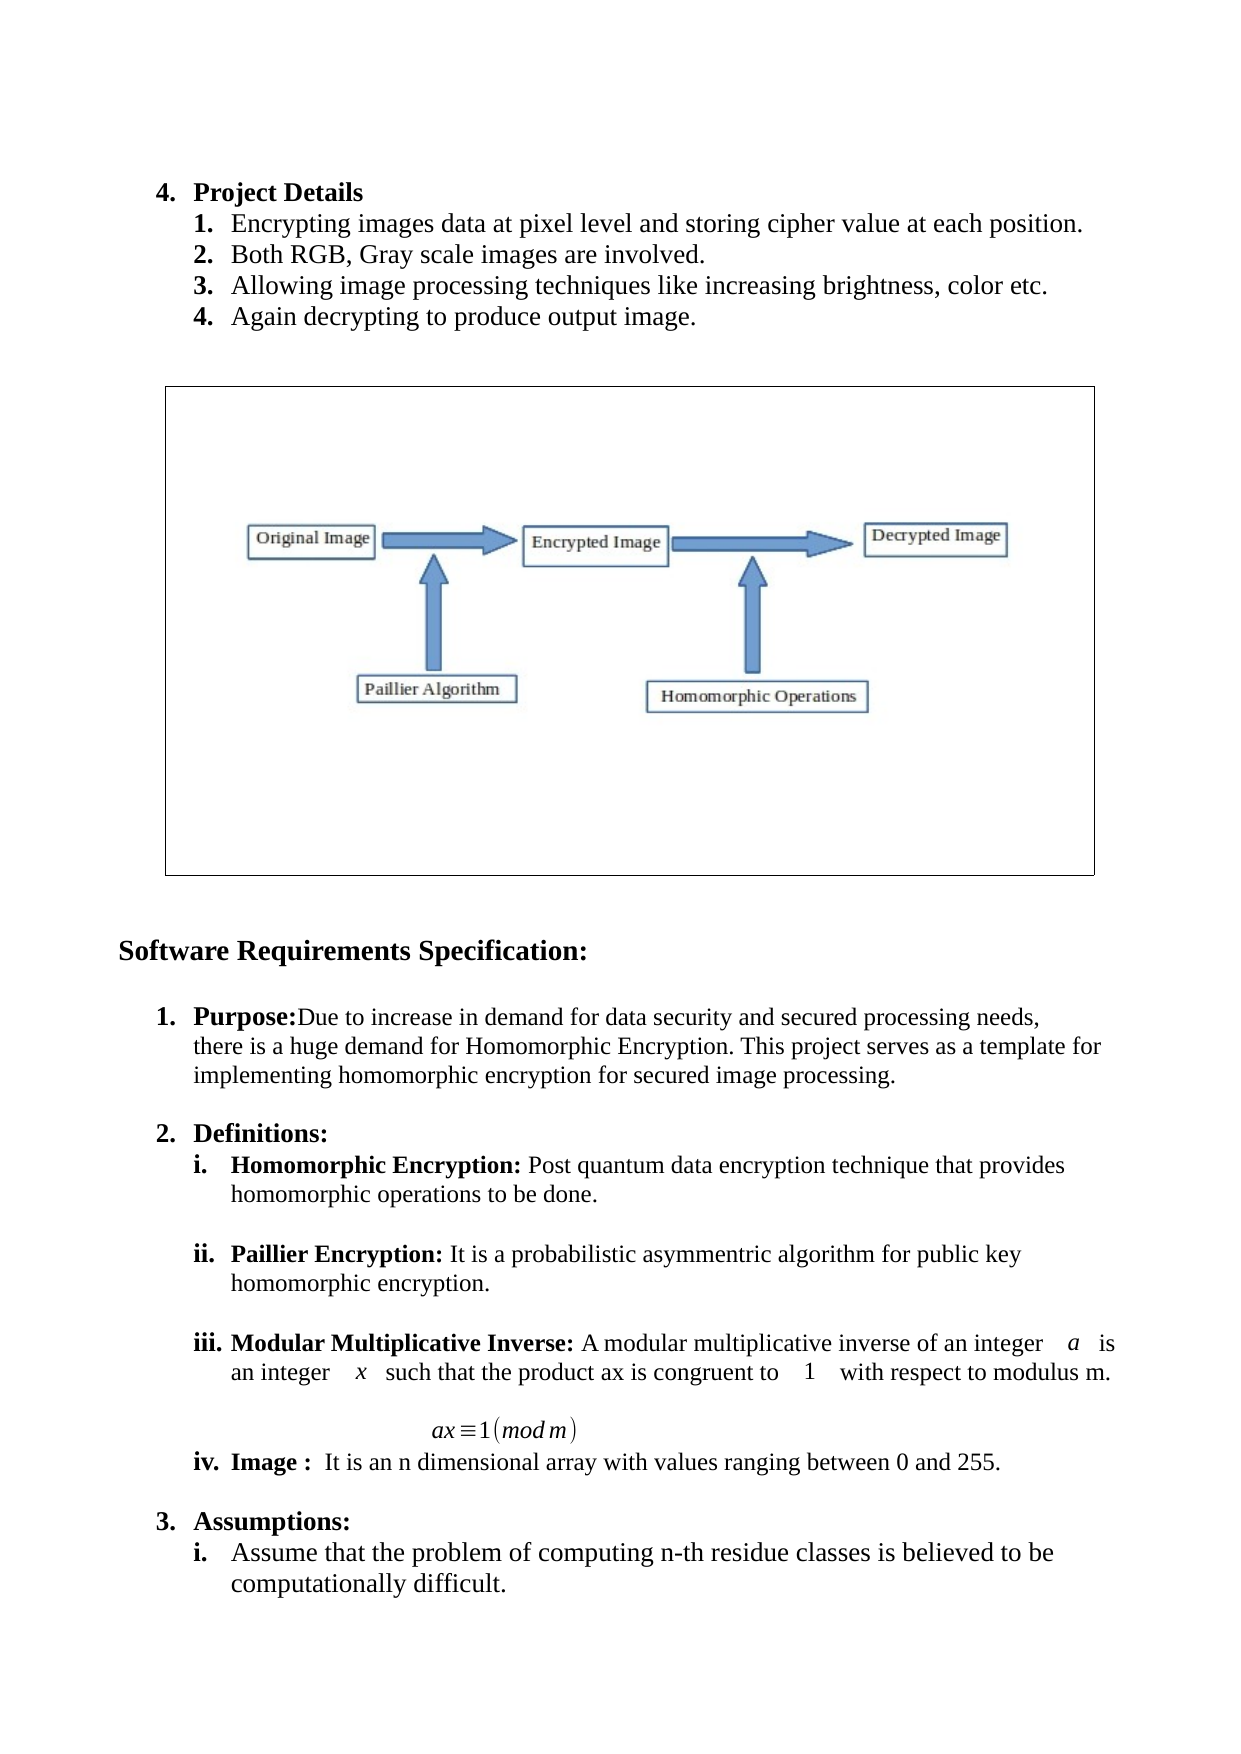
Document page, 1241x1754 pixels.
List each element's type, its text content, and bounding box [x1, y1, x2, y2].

list Allowing image processing techniques like increasing brightness, color etc. [193, 269, 1122, 300]
list Homomorphic Encryption: Post quantum data encryption technique that provides homomorphic operations to be done. [193, 1148, 1122, 1208]
list Modular Multiplicative Inverse: A modular multiplicative inverse of an integer is an integer such that the product ax is congruent to with respect to modulus m. [193, 1326, 1122, 1386]
list Assumptions: [156, 1505, 1122, 1536]
list implementing homomorphic encryption for secured image processing. [156, 1060, 1122, 1088]
text Software Requirements Specification: [118, 933, 1122, 966]
list Again decrypting to produce output image. [193, 300, 1122, 331]
list Paillier Encryption: It is a probabilistic asymmentric algorithm for public key homomorphic encryption. [193, 1237, 1122, 1297]
list there is a huge demand for Homomorphic Encryption. This project serves as a template for [156, 1031, 1122, 1060]
list Encrypting images data at pixel level and storing cipher value at each position. [193, 207, 1122, 238]
list Purpose:Due to increase in demand for data security and secured processing needs, [156, 1000, 1122, 1031]
list Assume that the problem of computing n-th residue classes is believed to be computationally difficult. [193, 1536, 1122, 1598]
list Project Details [156, 176, 1122, 207]
picture [168, 389, 1091, 873]
list Both RGB, Gray scale images are involved. [193, 238, 1122, 269]
list Definitions: [156, 1117, 1122, 1148]
list Image : It is an n dimensional array with values ranging between 0 and 255. [193, 1445, 1122, 1476]
